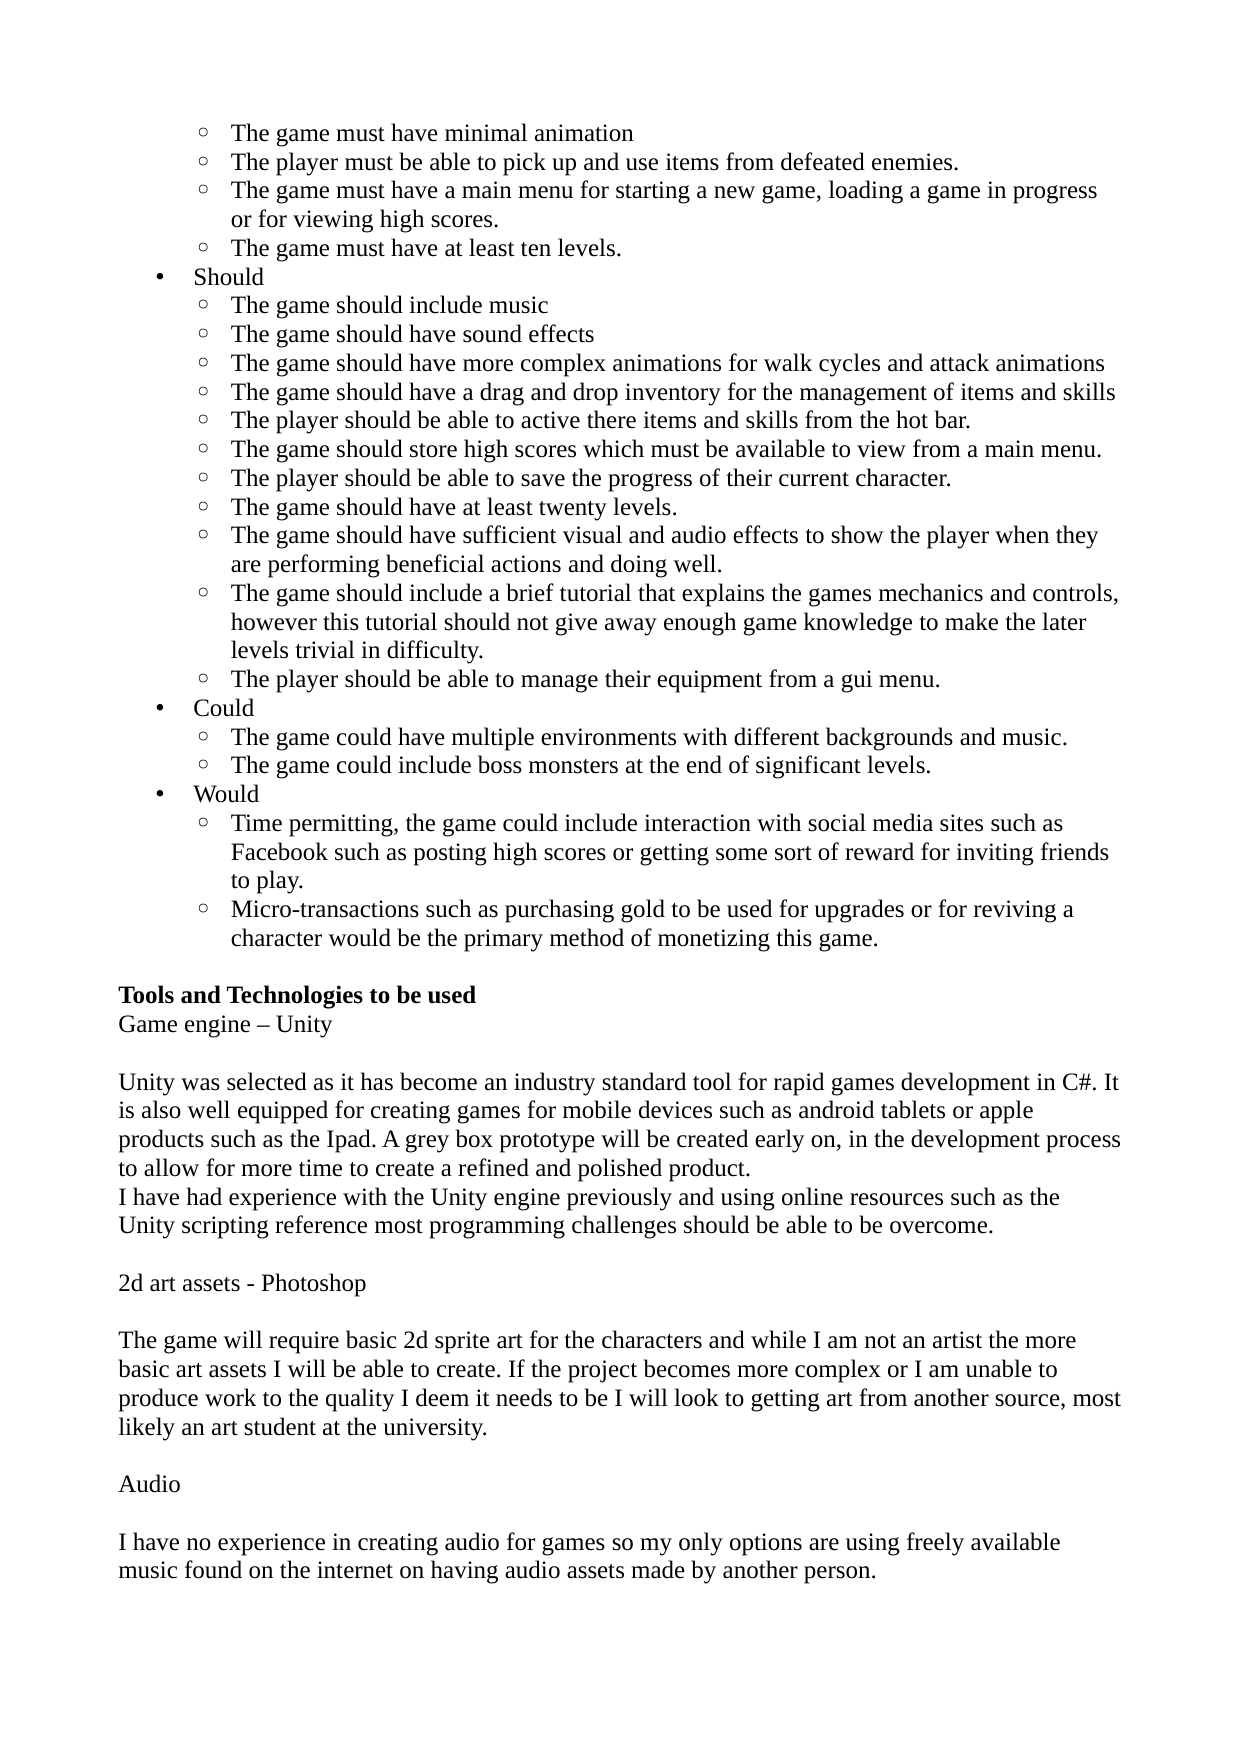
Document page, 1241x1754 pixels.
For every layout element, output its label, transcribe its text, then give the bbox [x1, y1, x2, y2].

list Micro-transactions such as purchasing gold to be used for upgrades or for reviving a character would be the primary method of monetizing this game. [193, 894, 1122, 952]
list The game should include a brief tutorial that explains the games mechanics and controls, however this tutorial should not give away enough game knowledge to make the later levels trivial in difficulty. [193, 578, 1122, 664]
text I have no experience in creating audio for games so my only options are using freely available music found on the internet on having audio assets made by another person. [118, 1527, 1122, 1584]
text The game will require basic 2d sprite art for the characters and while I am not an artist the more basic art assets I will be able to create. If the project becomes more complex or I am unable to produce work to the quality I deem it needs to be I will look to getting art from another source, most likely an art student at the university. [118, 1326, 1122, 1441]
list Could [156, 693, 1122, 722]
list The game should store high scores which must be available to view from a main menu. [193, 434, 1122, 463]
list The player should be able to manage their equipment from a gui menu. [193, 664, 1122, 693]
text I have had experience with the Unity engine previously and using online resources such as the Unity scripting reference most programming challenges should be able to be overcome. [118, 1182, 1122, 1239]
text Game engine – Unity [118, 1009, 1122, 1038]
text Tools and Technologies to be used [118, 981, 1122, 1009]
list The game should have a drag and drop inventory for the management of items and skills [193, 377, 1122, 406]
list The game could have multiple environments with different backgrounds and music. [193, 722, 1122, 751]
list The game should have sufficient visual and audio effects to show the player when they are performing beneficial actions and doing well. [193, 521, 1122, 578]
list The game should have sound effects [193, 319, 1122, 348]
list Time permitting, the game could include interaction with social media sites such as Facebook such as posting high scores or getting some sort of reward for inviting friends to play. [193, 808, 1122, 894]
list Would [156, 779, 1122, 808]
list The game should include music [193, 291, 1122, 319]
list The player should be able to active there items and skills from the hot bar. [193, 406, 1122, 434]
list The player must be able to pick up and use items from defeated enemies. [193, 147, 1122, 176]
list The game could include boss monsters at the end of significant levels. [193, 751, 1122, 779]
list The game must have at least ten levels. [193, 233, 1122, 262]
list The player should be able to save the progress of their current character. [193, 463, 1122, 492]
text 2d art assets - Photoshop [118, 1268, 1122, 1297]
list The game must have a main menu for starting a new game, loading a game in progress or for viewing high scores. [193, 176, 1122, 233]
list The game should have at least twenty levels. [193, 492, 1122, 521]
text Audio [118, 1469, 1122, 1498]
list The game must have minimal animation [193, 118, 1122, 147]
list Should [156, 262, 1122, 291]
list The game should have more complex animations for walk cycles and attack animations [193, 348, 1122, 377]
text Unity was selected as it has become an industry standard tool for rapid games development in C#. It is also well equipped for creating games for mobile devices such as android tablets or apple products such as the Ipad. A grey box prototype will be created early on, in the development process to allow for more time to create a refined and polished product. [118, 1067, 1122, 1182]
